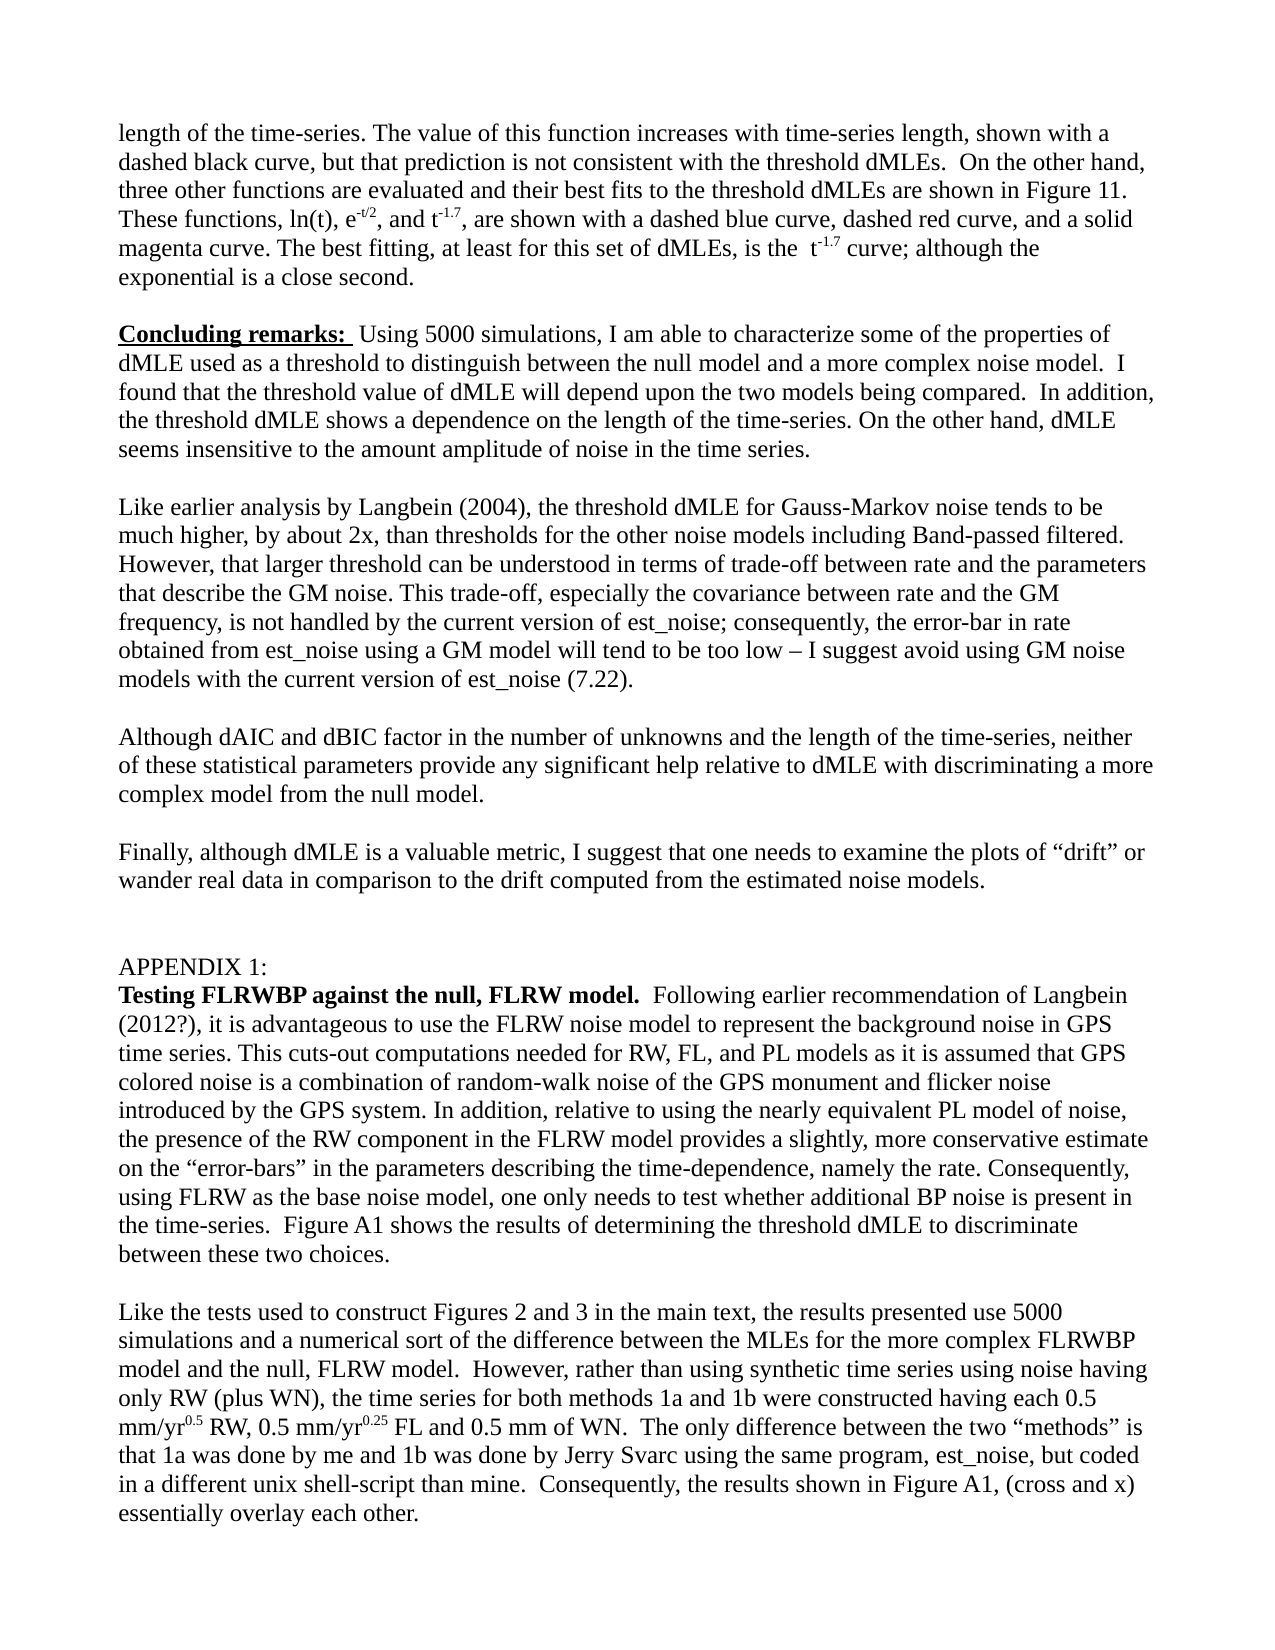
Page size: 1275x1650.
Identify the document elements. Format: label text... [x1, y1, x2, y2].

text Testing FLRWBP against the null, FLRW model. Following earlier recommendation of Langbein (2012?), it is advantageous to use the FLRW noise model to represent the background noise in GPS time series. This cuts-out computations needed for RW, FL, and PL models as it is assumed that GPS colored noise is a combination of random-walk noise of the GPS monument and flicker noise introduced by the GPS system. In addition, relative to using the nearly equivalent PL model of noise, the presence of the RW component in the FLRW model provides a slightly, more conservative estimate on the “error-bars” in the parameters describing the time-dependence, namely the rate. Consequently, using FLRW as the base noise model, one only needs to test whether additional BP noise is present in the time-series. Figure A1 shows the results of determining the threshold dMLE to discriminate between these two choices. [118, 981, 1157, 1268]
text Finally, although dMLE is a valuable metric, I suggest that one needs to examine the plots of “drift” or wander real data in comparison to the drift computed from the estimated noise models. [118, 837, 1157, 894]
text Like the tests used to construct Figures 2 and 3 in the main text, the results presented use 5000 simulations and a numerical sort of the difference between the MLEs for the more complex FLRWBP model and the null, FLRW model. However, rather than using synthetic time series using noise having only RW (plus WN), the time series for both methods 1a and 1b were constructed having each 0.5 mm/yr0.5 RW, 0.5 mm/yr0.25 FL and 0.5 mm of WN. The only difference between the two “methods” is that 1a was done by me and 1b was done by Jerry Svarc using the same program, est_noise, but coded in a different unix shell-script than mine. Consequently, the results shown in Figure A1, (cross and x) essentially overlay each other. [118, 1297, 1157, 1527]
text APPENDIX 1: [118, 952, 1157, 981]
text length of the time-series. The value of this function increases with time-series length, shown with a dashed black curve, but that prediction is not consistent with the threshold dMLEs. On the other hand, three other functions are evaluated and their best fits to the threshold dMLEs are shown in Figure 11. These functions, ln(t), e-t/2, and t-1.7, are shown with a dashed blue curve, dashed red curve, and a solid magenta curve. The best fitting, at least for this set of dMLEs, is the t-1.7 curve; although the exponential is a close second. [118, 118, 1157, 291]
text Although dAIC and dBIC factor in the number of unknowns and the length of the time-series, neither of these statistical parameters provide any significant help relative to dMLE with discriminating a more complex model from the null model. [118, 722, 1157, 808]
text Concluding remarks: Using 5000 simulations, I am able to characterize some of the properties of dMLE used as a threshold to distinguish between the null model and a more complex noise model. I found that the threshold value of dMLE will depend upon the two models being compared. In addition, the threshold dMLE shows a dependence on the length of the time-series. On the other hand, dMLE seems insensitive to the amount amplitude of noise in the time series. [118, 319, 1157, 463]
text Like earlier analysis by Langbein (2004), the threshold dMLE for Gauss-Markov noise tends to be much higher, by about 2x, than thresholds for the other noise models including Band-passed filtered. However, that larger threshold can be understood in terms of trade-off between rate and the parameters that describe the GM noise. This trade-off, especially the covariance between rate and the GM frequency, is not handled by the current version of est_noise; consequently, the error-bar in rate obtained from est_noise using a GM model will tend to be too low – I suggest avoid using GM noise models with the current version of est_noise (7.22). [118, 492, 1157, 693]
